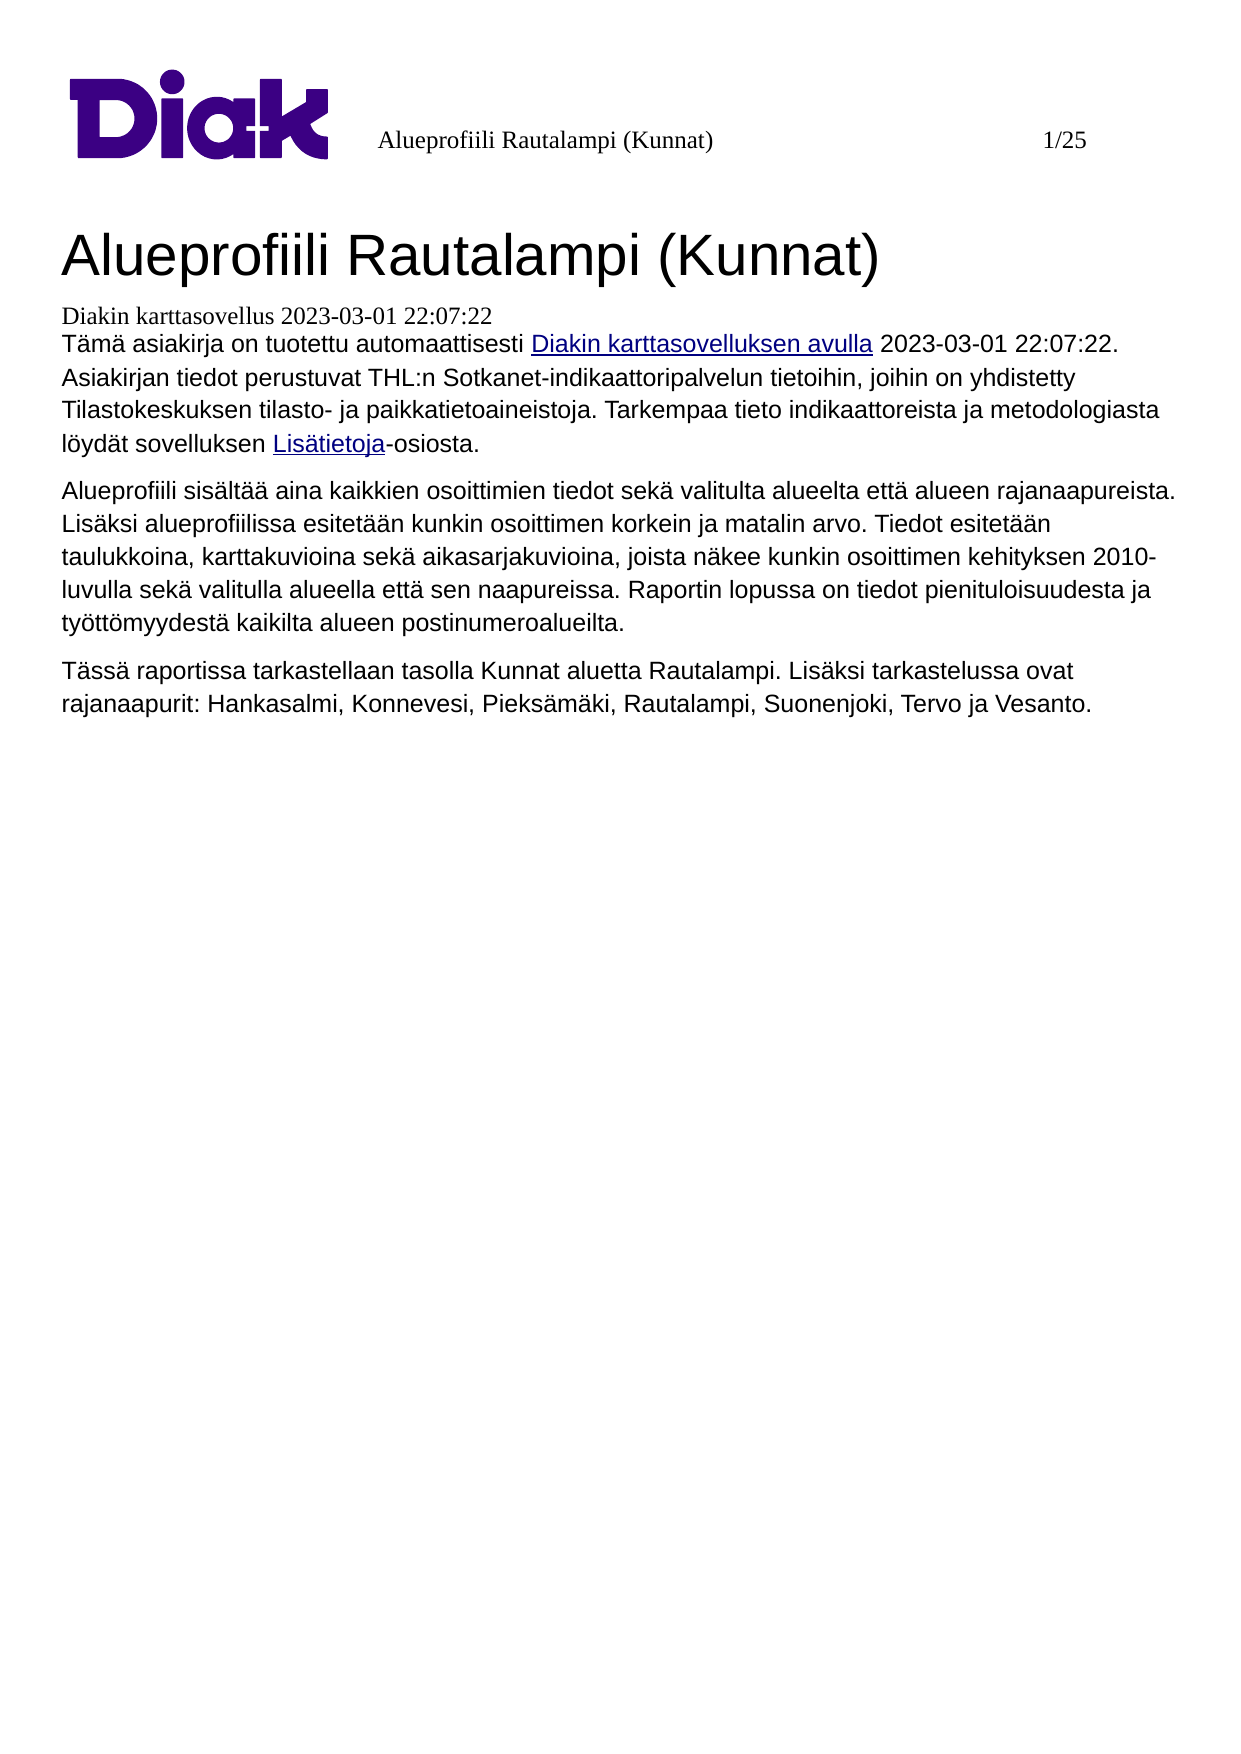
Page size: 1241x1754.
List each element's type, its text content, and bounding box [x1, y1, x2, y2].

text Alueprofiili sisältää aina kaikkien osoittimien tiedot sekä valitulta alueelta että alueen rajanaapureista. Lisäksi alueprofiilissa esitetään kunkin osoittimen korkein ja matalin arvo. Tiedot esitetään taulukkoina, karttakuvioina sekä aikasarjakuvioina, joista näkee kunkin osoittimen kehityksen 2010-luvulla sekä valitulla alueella että sen naapureissa. Raportin lopussa on tiedot pienituloisuudesta ja työttömyydestä kaikilta alueen postinumeroalueilta. [61, 476, 1179, 637]
text Tämä asiakirja on tuotettu automaattisesti Diakin karttasovelluksen avulla 2023-03-01 22:07:22. Asiakirjan tiedot perustuvat THL:n Sotkanet-indikaattoripalvelun tietoihin, joihin on yhdistetty Tilastokeskuksen tilasto- ja paikkatietoaineistoja. Tarkempaa tieto indikaattoreista ja metodologiasta löydät sovelluksen Lisätietoja-osiosta. [61, 329, 1179, 457]
text Tässä raportissa tarkastellaan tasolla Kunnat aluetta Rautalampi. Lisäksi tarkastelussa ovat rajanaapurit: Hankasalmi, Konnevesi, Pieksämäki, Rautalampi, Suonenjoki, Tervo ja Vesanto. [61, 656, 1179, 718]
title Alueprofiili Rautalampi (Kunnat) [61, 221, 1179, 288]
text Diakin karttasovellus 2023-03-01 22:07:22 [61, 301, 1179, 329]
